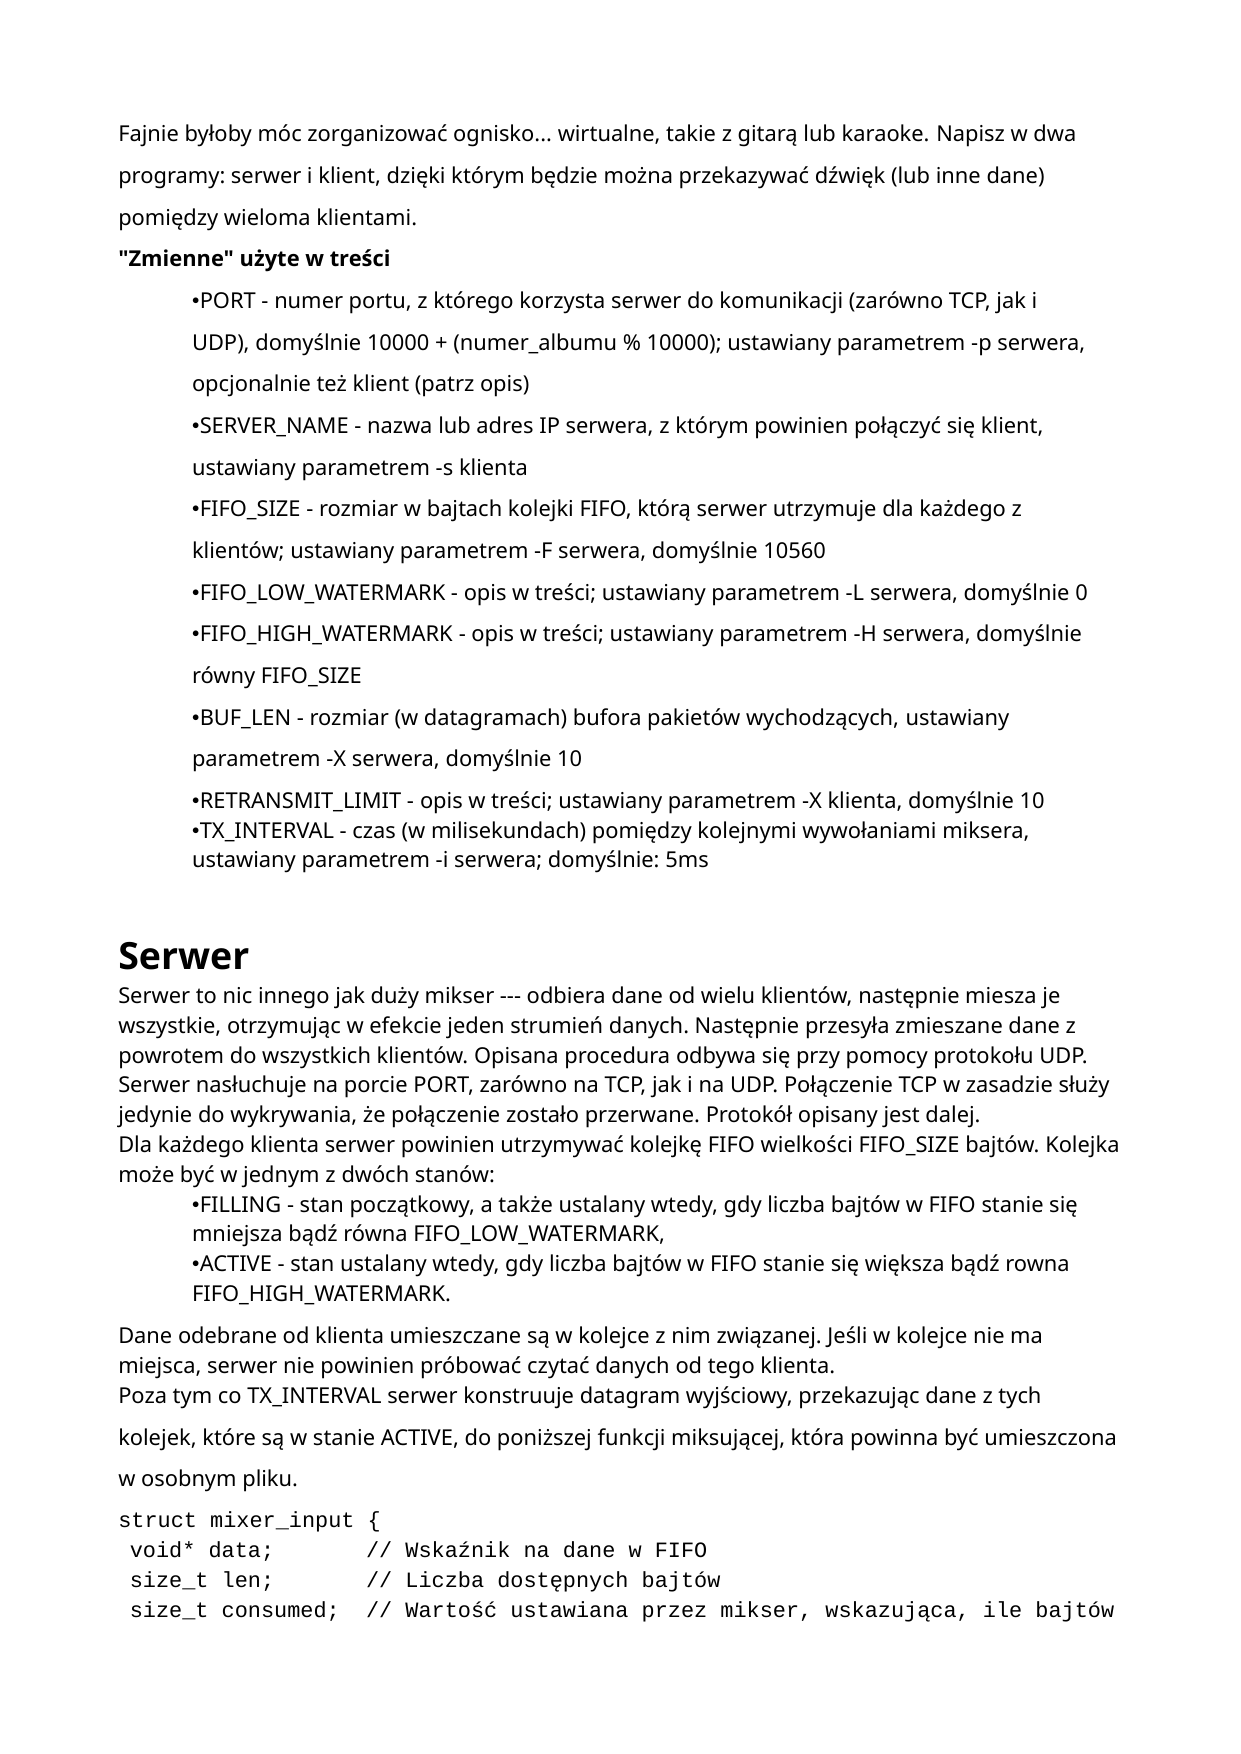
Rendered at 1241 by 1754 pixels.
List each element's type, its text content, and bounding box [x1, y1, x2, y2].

list FIFO_LOW_WATERMARK - opis w treści; ustawiany parametrem -L serwera, domyślnie 0 [118, 576, 1122, 606]
text Serwer nasłuchuje na porcie PORT, zarówno na TCP, jak i na UDP. Połączenie TCP w zasadzie służy jedynie do wykrywania, że połączenie zostało przerwane. Protokół opisany jest dalej. [118, 1069, 1122, 1129]
text Dane odebrane od klienta umieszczane są w kolejce z nim związanej. Jeśli w kolejce nie ma miejsca, serwer nie powinien próbować czytać danych od tego klienta. [118, 1320, 1122, 1380]
list TX_INTERVAL - czas (w milisekundach) pomiędzy kolejnymi wywołaniami miksera, ustawiany parametrem -i serwera; domyślnie: 5ms [118, 814, 1122, 874]
text "Zmienne" użyte w treści [118, 243, 1122, 273]
list SERVER_NAME - nazwa lub adres IP serwera, z którym powinien połączyć się klient, ustawiany parametrem -s klienta [118, 410, 1122, 481]
list RETRANSMIT_LIMIT - opis w treści; ustawiany parametrem -X klienta, domyślnie 10 [118, 785, 1122, 814]
subtitle Serwer [118, 929, 1122, 980]
text Fajnie byłoby móc zorganizować ognisko... wirtualne, takie z gitarą lub karaoke. Napisz w dwa programy: serwer i klient, dzięki którym będzie można przekazywać dźwięk (lub inne dane) pomiędzy wieloma klientami. [118, 118, 1122, 231]
text Poza tym co TX_INTERVAL serwer konstruuje datagram wyjściowy, przekazując dane z tych kolejek, które są w stanie ACTIVE, do poniższej funkcji miksującej, która powinna być umieszczona w osobnym pliku. [118, 1380, 1122, 1493]
list FIFO_SIZE - rozmiar w bajtach kolejki FIFO, którą serwer utrzymuje dla każdego z klientów; ustawiany parametrem -F serwera, domyślnie 10560 [118, 493, 1122, 564]
list ACTIVE - stan ustalany wtedy, gdy liczba bajtów w FIFO stanie się większa bądź rowna FIFO_HIGH_WATERMARK. [118, 1248, 1122, 1308]
list PORT - numer portu, z którego korzysta serwer do komunikacji (zarówno TCP, jak i UDP), domyślnie 10000 + (numer_albumu % 10000); ustawiany parametrem -p serwera, opcjonalnie też klient (patrz opis) [118, 285, 1122, 398]
text Serwer to nic innego jak duży mikser --- odbiera dane od wielu klientów, następnie miesza je wszystkie, otrzymując w efekcie jeden strumień danych. Następnie przesyła zmieszane dane z powrotem do wszystkich klientów. Opisana procedura odbywa się przy pomocy protokołu UDP. [118, 980, 1122, 1069]
list BUF_LEN - rozmiar (w datagramach) bufora pakietów wychodzących, ustawiany parametrem -X serwera, domyślnie 10 [118, 701, 1122, 773]
text struct mixer_input { void* data; // Wskaźnik na dane w FIFO size_t len; // Liczba dostępnych bajtów size_t consumed; // Wartość ustawiana przez mikser, wskazująca, ile bajtów [118, 1505, 1122, 1624]
list FILLING - stan początkowy, a także ustalany wtedy, gdy liczba bajtów w FIFO stanie się mniejsza bądź równa FIFO_LOW_WATERMARK, [118, 1188, 1122, 1248]
text Dla każdego klienta serwer powinien utrzymywać kolejkę FIFO wielkości FIFO_SIZE bajtów. Kolejka może być w jednym z dwóch stanów: [118, 1129, 1122, 1188]
list FIFO_HIGH_WATERMARK - opis w treści; ustawiany parametrem -H serwera, domyślnie równy FIFO_SIZE [118, 618, 1122, 689]
